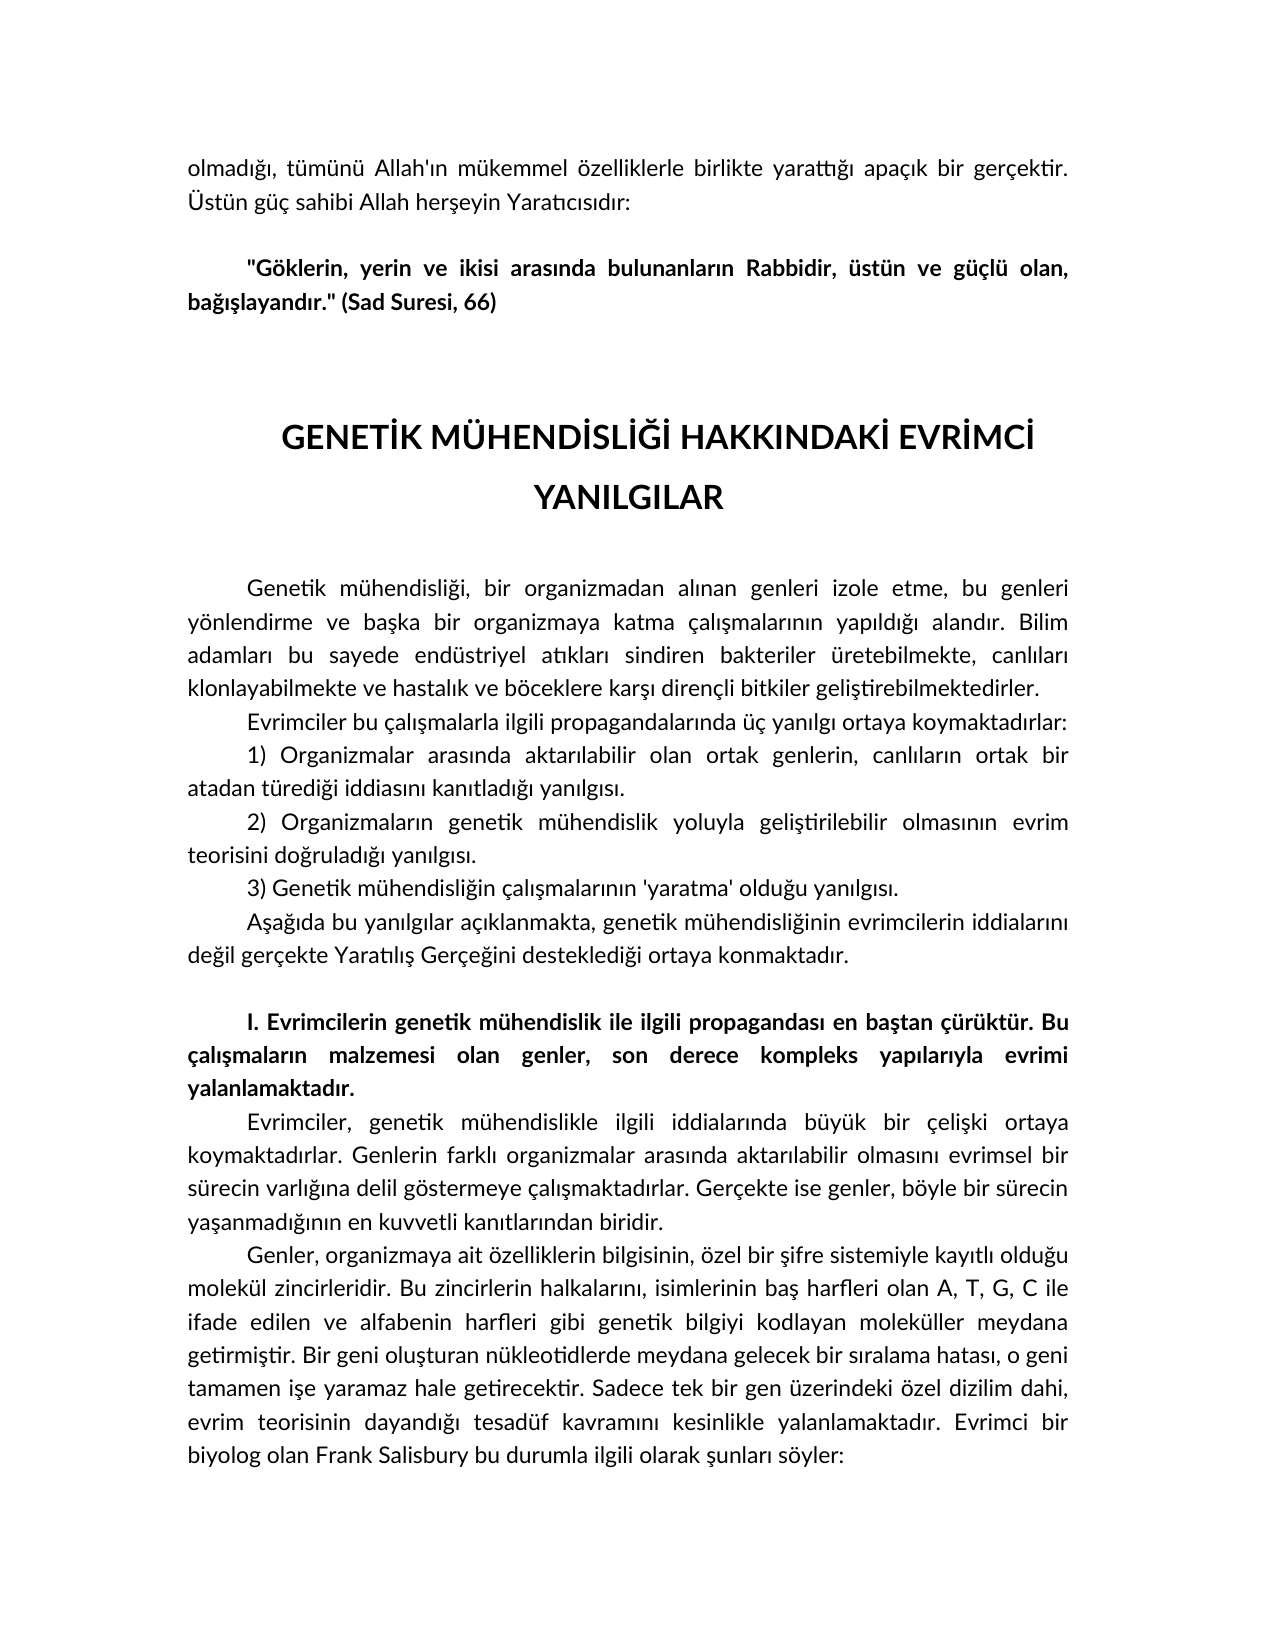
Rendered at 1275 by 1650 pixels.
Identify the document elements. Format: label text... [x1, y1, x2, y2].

subtitle GENETİK MÜHENDİSLİĞİ HAKKINDAKİ EVRİMCİ YANILGILAR [187, 417, 1070, 517]
text Genler, organizmaya ait özelliklerin bilgisinin, özel bir şifre sistemiyle kayıtlı olduğu molekül zincirleridir. Bu zincirlerin halkalarını, isimlerinin baş harfleri olan A, T, G, C ile ifade edilen ve alfabenin harfleri gibi genetik bilgiyi kodlayan moleküller meydana getirmiştir. Bir geni oluşturan nükleotidlerde meydana gelecek bir sıralama hatası, o geni tamamen işe yaramaz hale getirecektir. Sadece tek bir gen üzerindeki özel dizilim dahi, evrim teorisinin dayandığı tesadüf kavramını kesinlikle yalanlamaktadır. Evrimci bir biyolog olan Frank Salisbury bu durumla ilgili olarak şunları söyler: [187, 1237, 1070, 1470]
text I. Evrimcilerin genetik mühendislik ile ilgili propagandası en baştan çürüktür. Bu çalışmaların malzemesi olan genler, son derece kompleks yapılarıyla evrimi yalanlamaktadır. [187, 1003, 1070, 1103]
text Evrimciler bu çalışmalarla ilgili propagandalarında üç yanılgı ortaya koymaktadırlar: [187, 703, 1070, 737]
text olmadığı, tümünü Allah'ın mükemmel özelliklerle birlikte yarattığı apaçık bir gerçektir. Üstün güç sahibi Allah herşeyin Yaratıcısıdır: [187, 150, 1070, 217]
text Evrimciler, genetik mühendislikle ilgili iddialarında büyük bir çelişki ortaya koymaktadırlar. Genlerin farklı organizmalar arasında aktarılabilir olmasını evrimsel bir sürecin varlığına delil göstermeye çalışmaktadırlar. Gerçekte ise genler, böyle bir sürecin yaşanmadığının en kuvvetli kanıtlarından biridir. [187, 1103, 1070, 1237]
text 2) Organizmaların genetik mühendislik yoluyla geliştirilebilir olmasının evrim teorisini doğruladığı yanılgısı. [187, 803, 1070, 870]
text Genetik mühendisliği, bir organizmadan alınan genleri izole etme, bu genleri yönlendirme ve başka bir organizmaya katma çalışmalarının yapıldığı alandır. Bilim adamları bu sayede endüstriyel atıkları sindiren bakteriler üretebilmekte, canlıları klonlayabilmekte ve hastalık ve böceklere karşı dirençli bitkiler geliştirebilmektedirler. [187, 570, 1070, 703]
text 3) Genetik mühendisliğin çalışmalarının 'yaratma' olduğu yanılgısı. [187, 870, 1070, 903]
text "Göklerin, yerin ve ikisi arasında bulunanların Rabbidir, üstün ve güçlü olan, bağışlayandır." (Sad Suresi, 66) [187, 250, 1070, 317]
text Aşağıda bu yanılgılar açıklanmakta, genetik mühendisliğinin evrimcilerin iddialarını değil gerçekte Yaratılış Gerçeğini desteklediği ortaya konmaktadır. [187, 903, 1070, 970]
text 1) Organizmalar arasında aktarılabilir olan ortak genlerin, canlıların ortak bir atadan türediği iddiasını kanıtladığı yanılgısı. [187, 737, 1070, 803]
